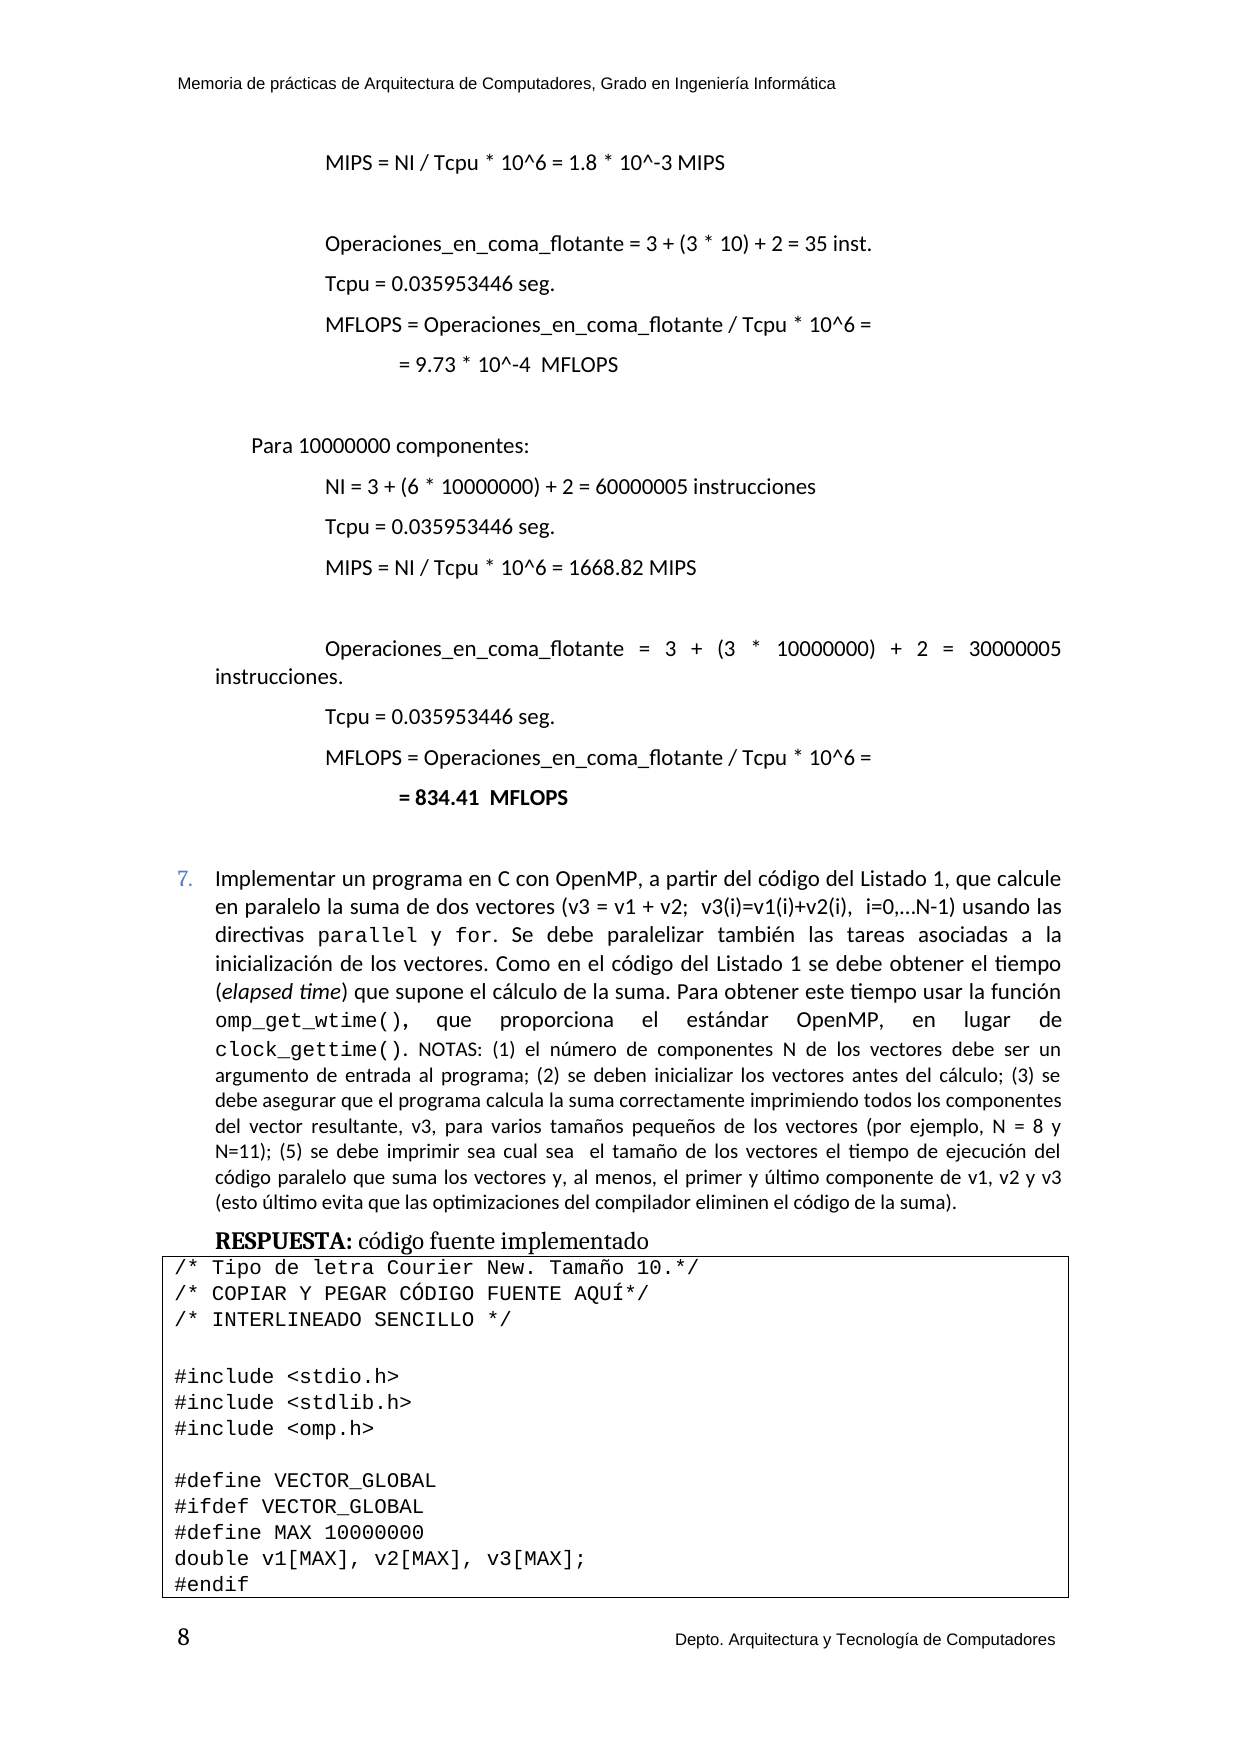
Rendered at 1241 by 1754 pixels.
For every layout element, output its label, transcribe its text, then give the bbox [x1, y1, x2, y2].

list Tcpu = 0.035953446 seg. [215, 512, 1063, 540]
list NI = 3 + (6 * 10000000) + 2 = 60000005 instrucciones [215, 472, 1063, 500]
table_header /* Tipo de letra Courier New. Tamaño 10.*/ /* COPIAR Y PEGAR CÓDIGO FUENTE AQUÍ*/ /* INTERLINEADO SENCILLO */ #include <stdio.h> #include <stdlib.h> #include <omp.h> #define VECTOR_GLOBAL #ifdef VECTOR_GLOBAL #define MAX 10000000 double v1[MAX], v2[MAX], v3[MAX]; #endif [163, 1257, 1068, 1597]
list Para 10000000 componentes: [215, 431, 1063, 459]
list Implementar un programa en C con OpenMP, a partir del código del Listado 1, que calcule en paralelo la suma de dos vectores (v3 = v1 + v2; v3(i)=v1(i)+v2(i), i=0,…N-1) usando las directivas parallel y for. Se debe paralelizar también las tareas asociadas a la inicialización de los vectores. Como en el código del Listado 1 se debe obtener el tiempo (elapsed time) que supone el cálculo de la suma. Para obtener este tiempo usar la función omp_get_wtime(), que proporciona el estándar OpenMP, en lugar de clock_gettime(). NOTAS: (1) el número de componentes N de los vectores debe ser un argumento de entrada al programa; (2) se deben inicializar los vectores antes del cálculo; (3) se debe asegurar que el programa calcula la suma correctamente imprimiendo todos los componentes del vector resultante, v3, para varios tamaños pequeños de los vectores (por ejemplo, N = 8 y N=11); (5) se debe imprimir sea cual sea el tamaño de los vectores el tiempo de ejecución del código paralelo que suma los vectores y, al menos, el primer y último componente de v1, v2 y v3 (esto último evita que las optimizaciones del compilador eliminen el código de la suma). [177, 864, 1063, 1215]
list MIPS = NI / Tcpu * 10^6 = 1.8 * 10^-3 MIPS [215, 148, 1063, 176]
list MFLOPS = Operaciones_en_coma_flotante / Tcpu * 10^6 = [215, 743, 1063, 771]
list Tcpu = 0.035953446 seg. [215, 269, 1063, 297]
list Operaciones_en_coma_flotante = 3 + (3 * 10000000) + 2 = 30000005 instrucciones. [215, 634, 1063, 690]
list Tcpu = 0.035953446 seg. [215, 702, 1063, 730]
list MIPS = NI / Tcpu * 10^6 = 1668.82 MIPS [215, 553, 1063, 581]
list MFLOPS = Operaciones_en_coma_flotante / Tcpu * 10^6 = [215, 310, 1063, 338]
list Operaciones_en_coma_flotante = 3 + (3 * 10) + 2 = 35 inst. [215, 229, 1063, 257]
text RESPUESTA: código fuente implementado [215, 1227, 1063, 1256]
list = 834.41 MFLOPS [215, 783, 1063, 811]
list = 9.73 * 10^-4 MFLOPS [215, 350, 1063, 378]
